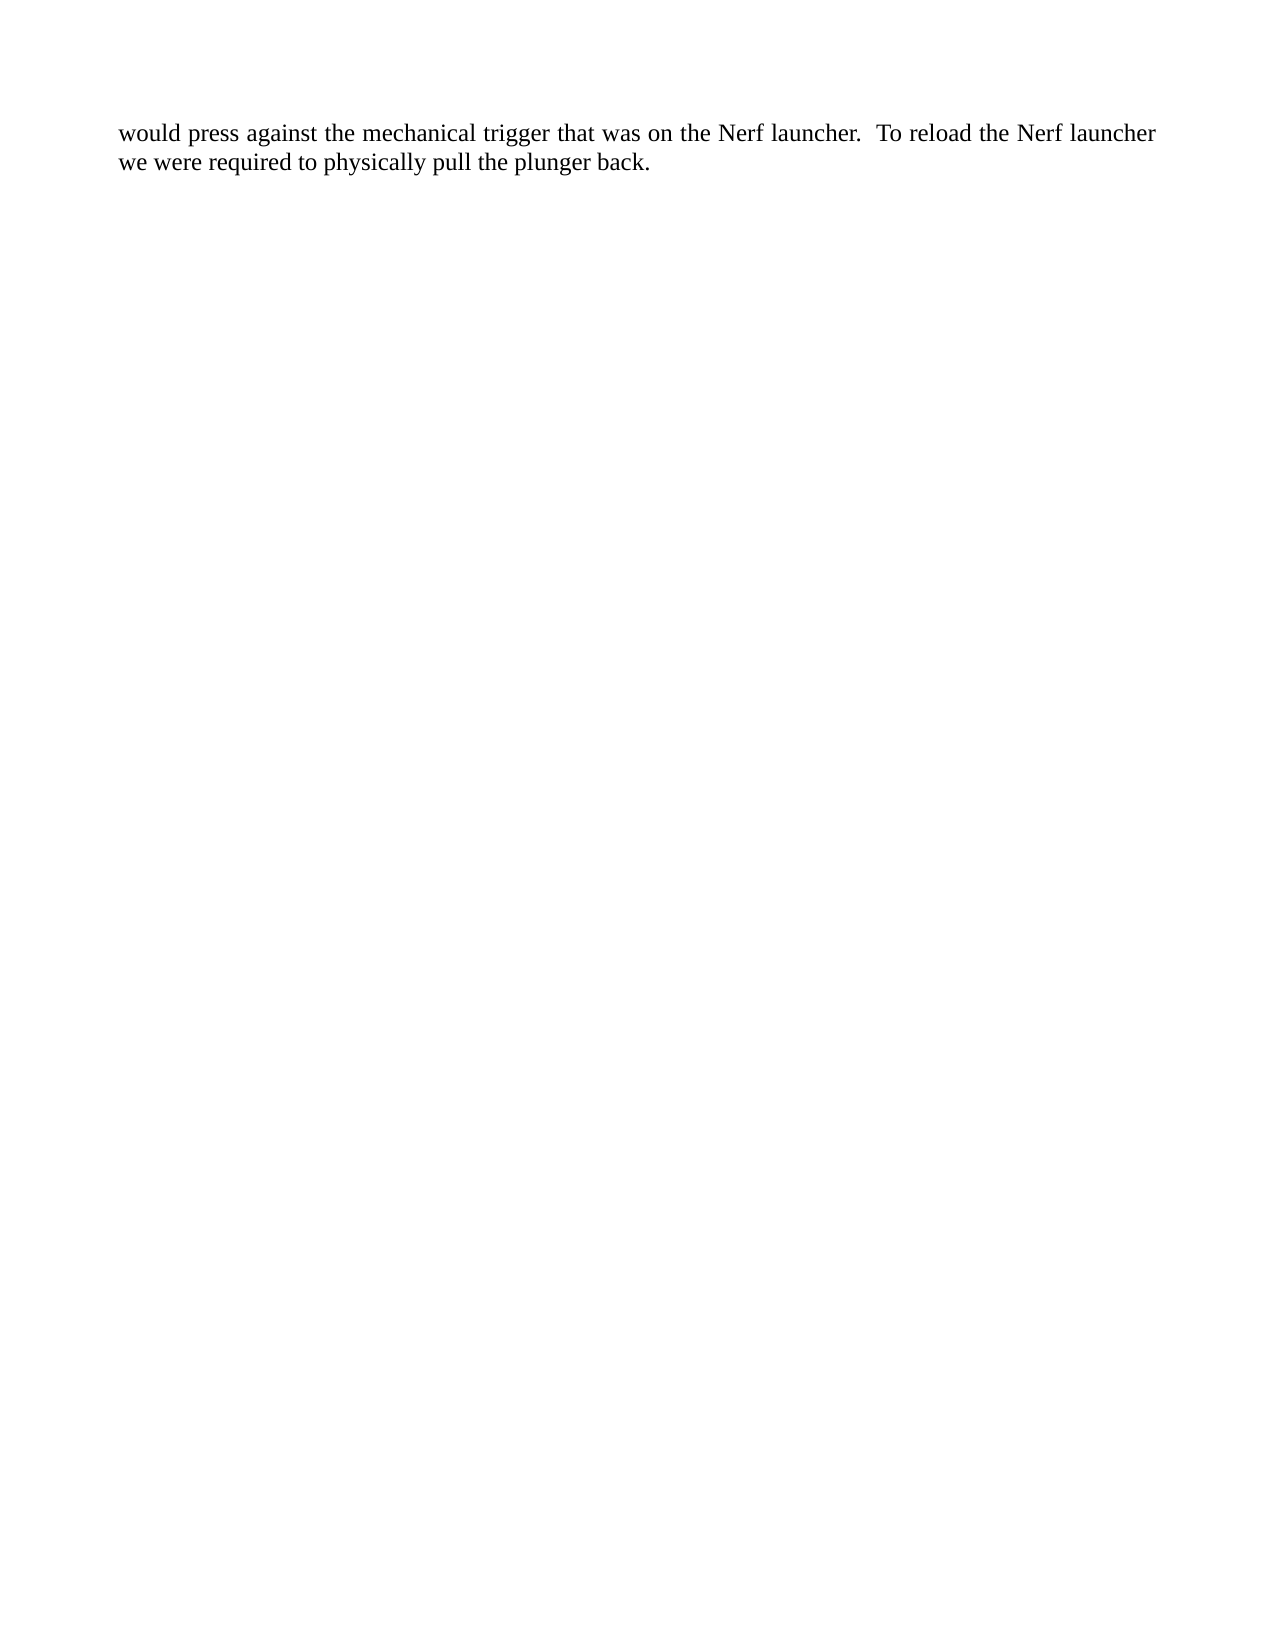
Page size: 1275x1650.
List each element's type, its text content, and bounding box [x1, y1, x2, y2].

text would press against the mechanical trigger that was on the Nerf launcher. To reload the Nerf launcher we were required to physically pull the plunger back. [118, 118, 1157, 176]
